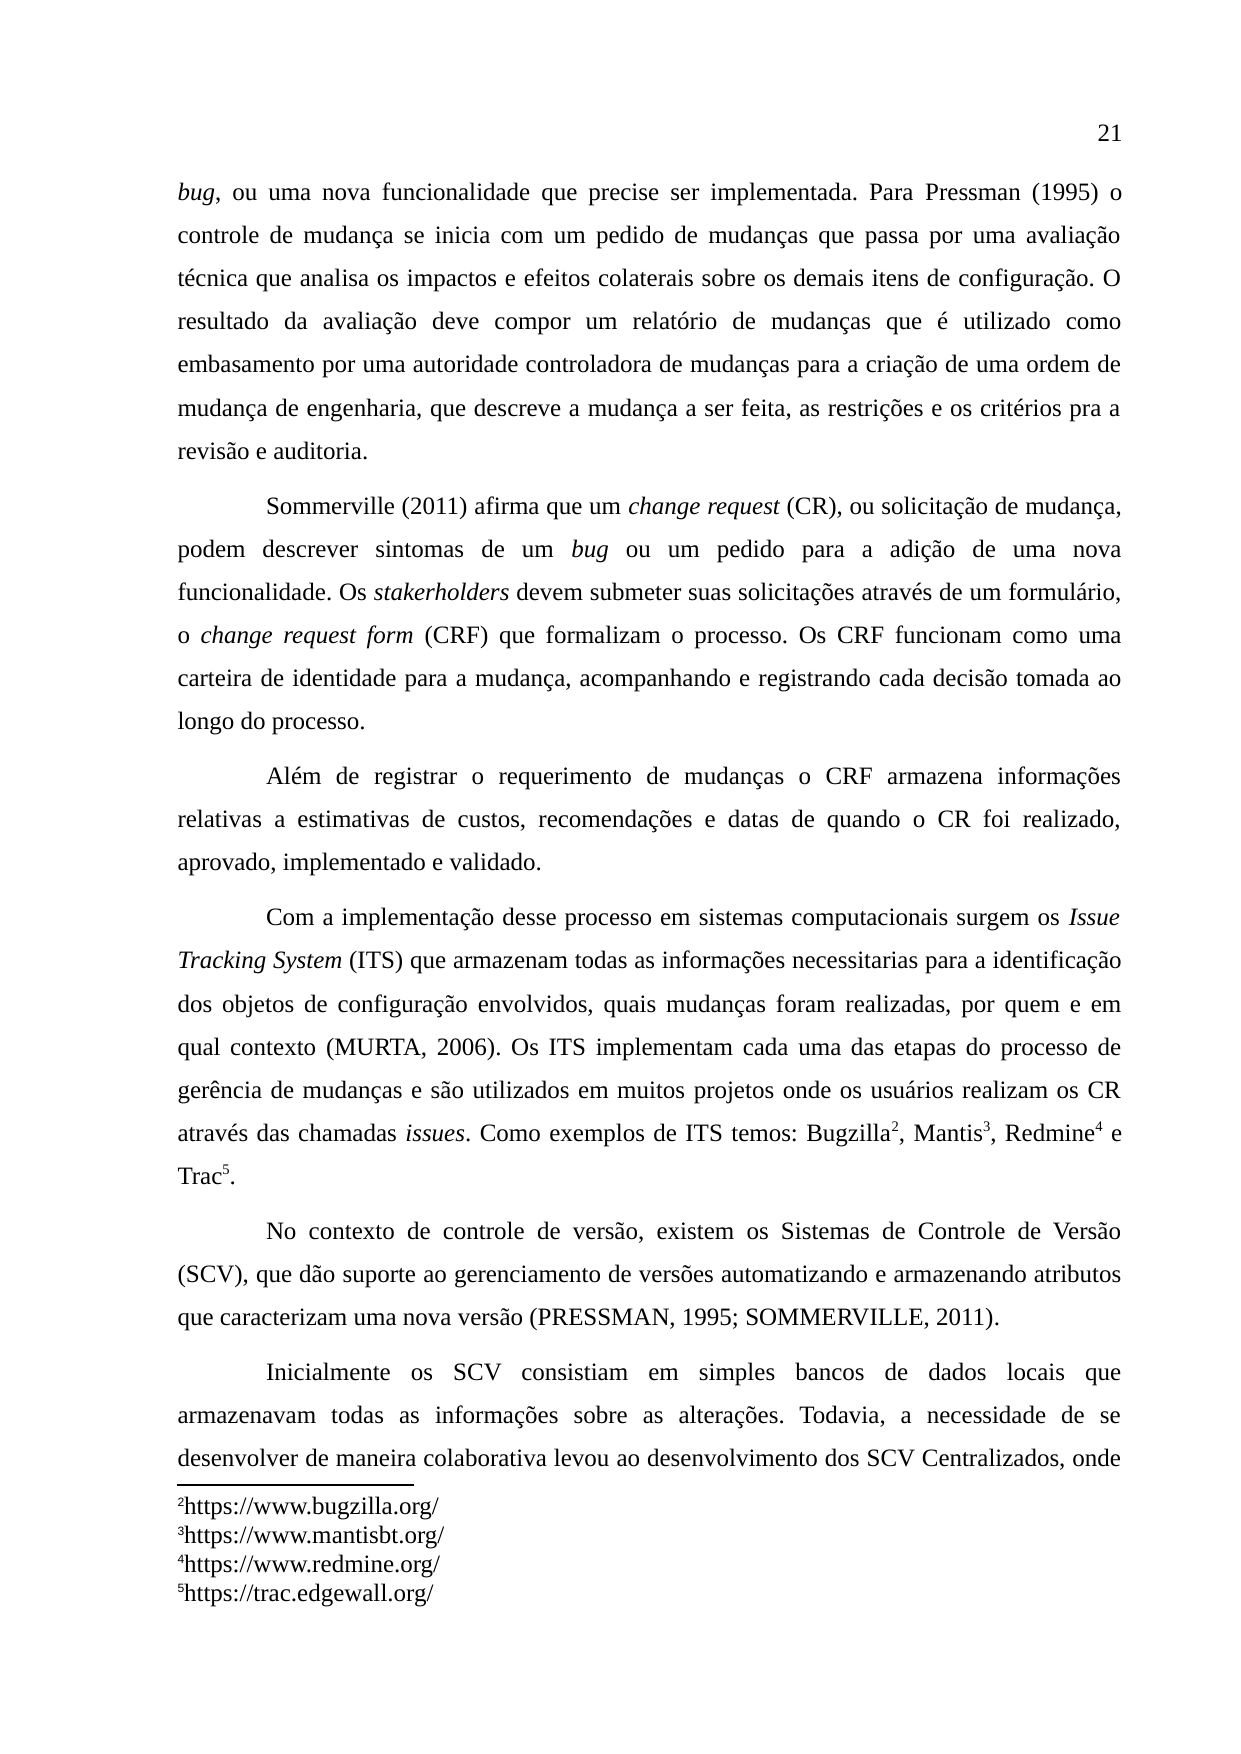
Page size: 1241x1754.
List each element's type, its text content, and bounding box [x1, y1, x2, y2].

text Com a implementação desse processo em sistemas computacionais surgem os Issue Tracking System (ITS) que armazenam todas as informações necessitarias para a identificação dos objetos de configuração envolvidos, quais mudanças foram realizadas, por quem e em qual contexto (MURTA, 2006). Os ITS implementam cada uma das etapas do processo de gerência de mudanças e são utilizados em muitos projetos onde os usuários realizam os CR através das chamadas issues. Como exemplos de ITS temos: Bugzilla, Mantis, Redmine e Trac. [177, 902, 1122, 1190]
text No contexto de controle de versão, existem os Sistemas de Controle de Versão (SCV), que dão suporte ao gerenciamento de versões automatizando e armazenando atributos que caracterizam uma nova versão (PRESSMAN, 1995; SOMMERVILLE, 2011). [177, 1216, 1122, 1331]
text bug, ou uma nova funcionalidade que precise ser implementada. Para Pressman (1995) o controle de mudança se inicia com um pedido de mudanças que passa por uma avaliação técnica que analisa os impactos e efeitos colaterais sobre os demais itens de configuração. O resultado da avaliação deve compor um relatório de mudanças que é utilizado como embasamento por uma autoridade controladora de mudanças para a criação de uma ordem de mudança de engenharia, que descreve a mudança a ser feita, as restrições e os critérios pra a revisão e auditoria. [177, 177, 1122, 464]
text Inicialmente os SCV consistiam em simples bancos de dados locais que armazenavam todas as informações sobre as alterações. Todavia, a necessidade de se desenvolver de maneira colaborativa levou ao desenvolvimento dos SCV Centralizados, onde [177, 1357, 1122, 1472]
text Sommerville (2011) afirma que um change request (CR), ou solicitação de mudança, podem descrever sintomas de um bug ou um pedido para a adição de uma nova funcionalidade. Os stakerholders devem submeter suas solicitações através de um formulário, o change request form (CRF) que formalizam o processo. Os CRF funcionam como uma carteira de identidade para a mudança, acompanhando e registrando cada decisão tomada ao longo do processo. [177, 491, 1122, 735]
text https://trac.edgewall.org/ [177, 1578, 1122, 1606]
text Além de registrar o requerimento de mudanças o CRF armazena informações relativas a estimativas de custos, recomendações e datas de quando o CR foi realizado, aprovado, implementado e validado. [177, 761, 1122, 876]
text https://www.redmine.org/ [177, 1549, 1122, 1578]
text https://www.bugzilla.org/ [177, 1491, 1122, 1520]
text https://www.mantisbt.org/ [177, 1520, 1122, 1549]
